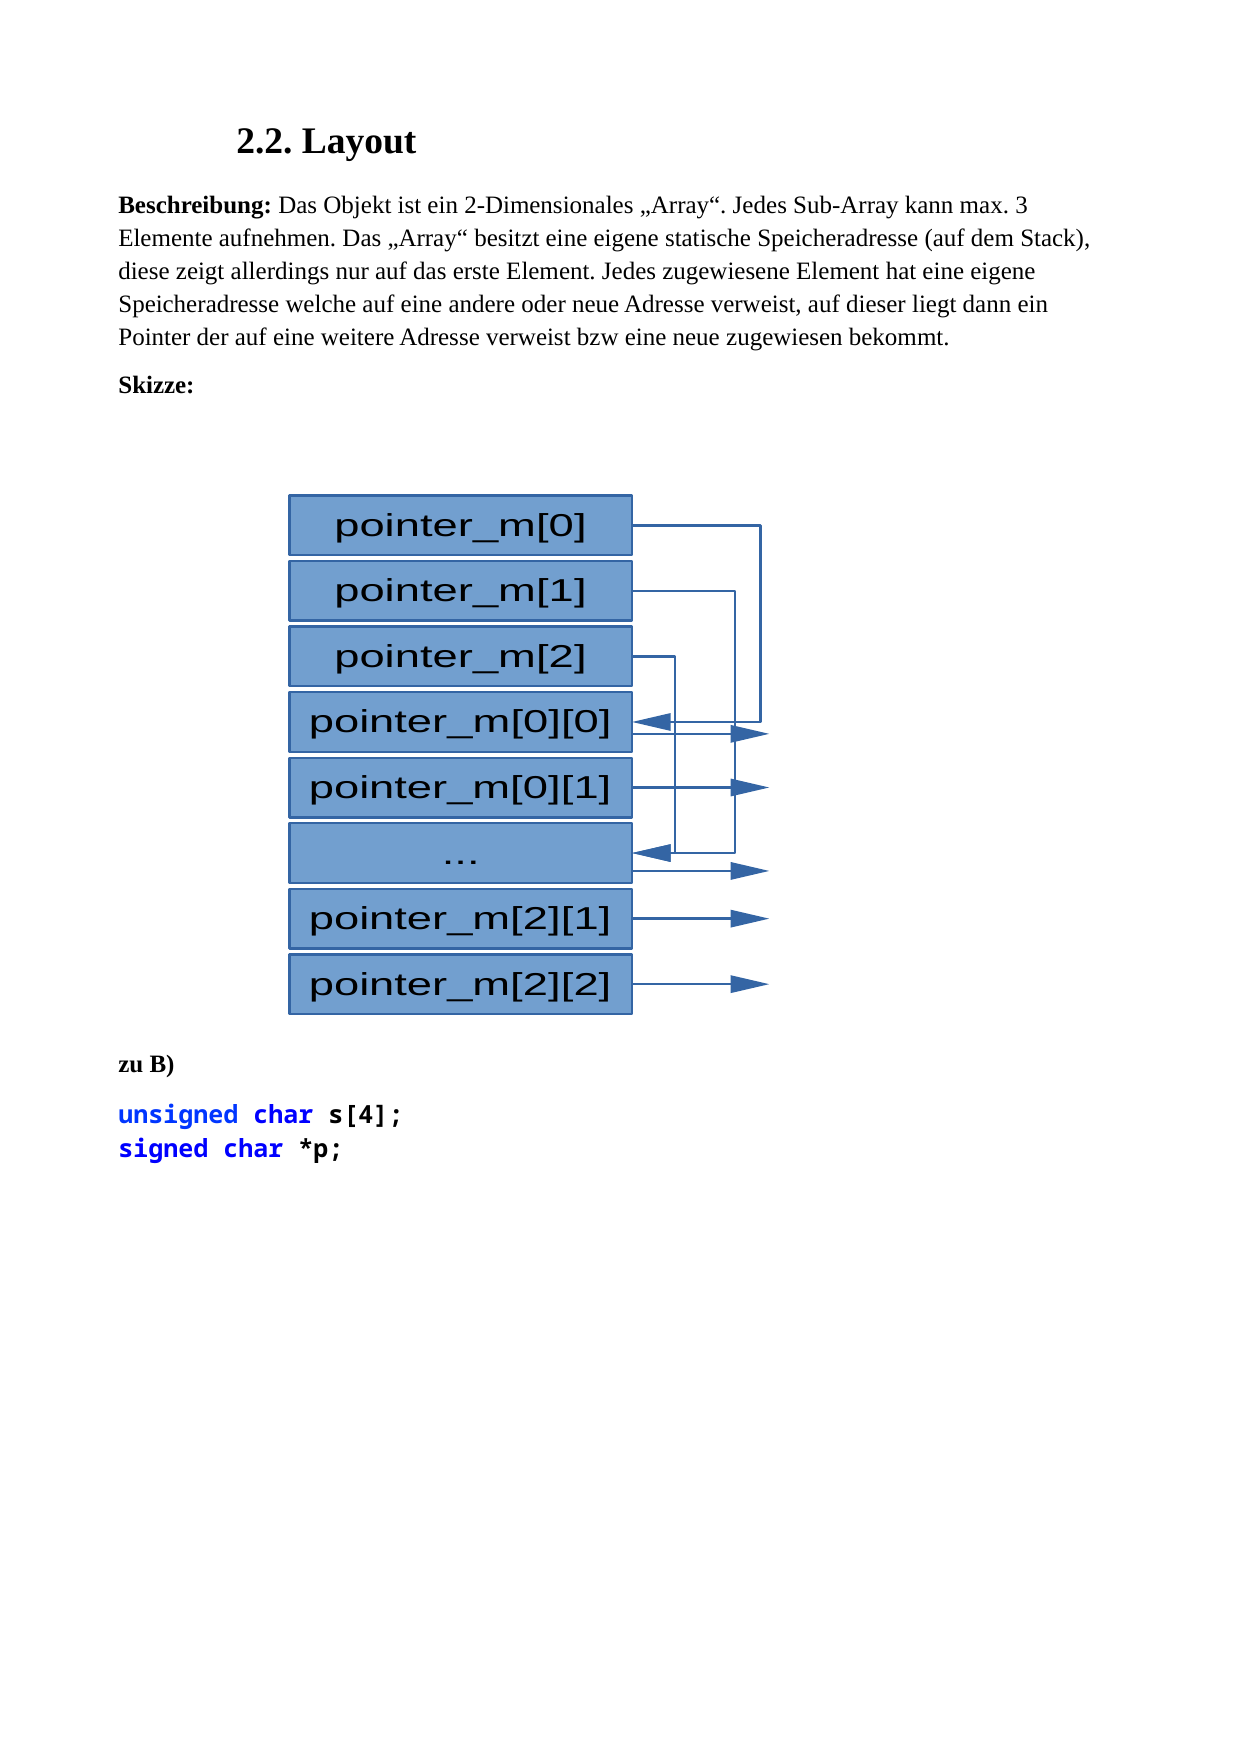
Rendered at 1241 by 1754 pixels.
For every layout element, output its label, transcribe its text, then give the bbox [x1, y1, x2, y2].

text Skizze: [118, 370, 1122, 398]
text zu B) [118, 417, 1122, 1077]
text unsigned char s[4]; [118, 1096, 1122, 1130]
subtitle Layout [236, 118, 1122, 161]
text signed char *p; [118, 1130, 1122, 1164]
text Beschreibung: Das Objekt ist ein 2-Dimensionales „Array“. Jedes Sub-Array kann max. 3 Elemente aufnehmen. Das „Array“ besitzt eine eigene statische Speicheradresse (auf dem Stack), diese zeigt allerdings nur auf das erste Element. Jedes zugewiesene Element hat eine eigene Speicheradresse welche auf eine andere oder neue Adresse verweist, auf dieser liegt dann ein Pointer der auf eine weitere Adresse verweist bzw eine neue zugewiesen bekommt. [118, 190, 1122, 351]
